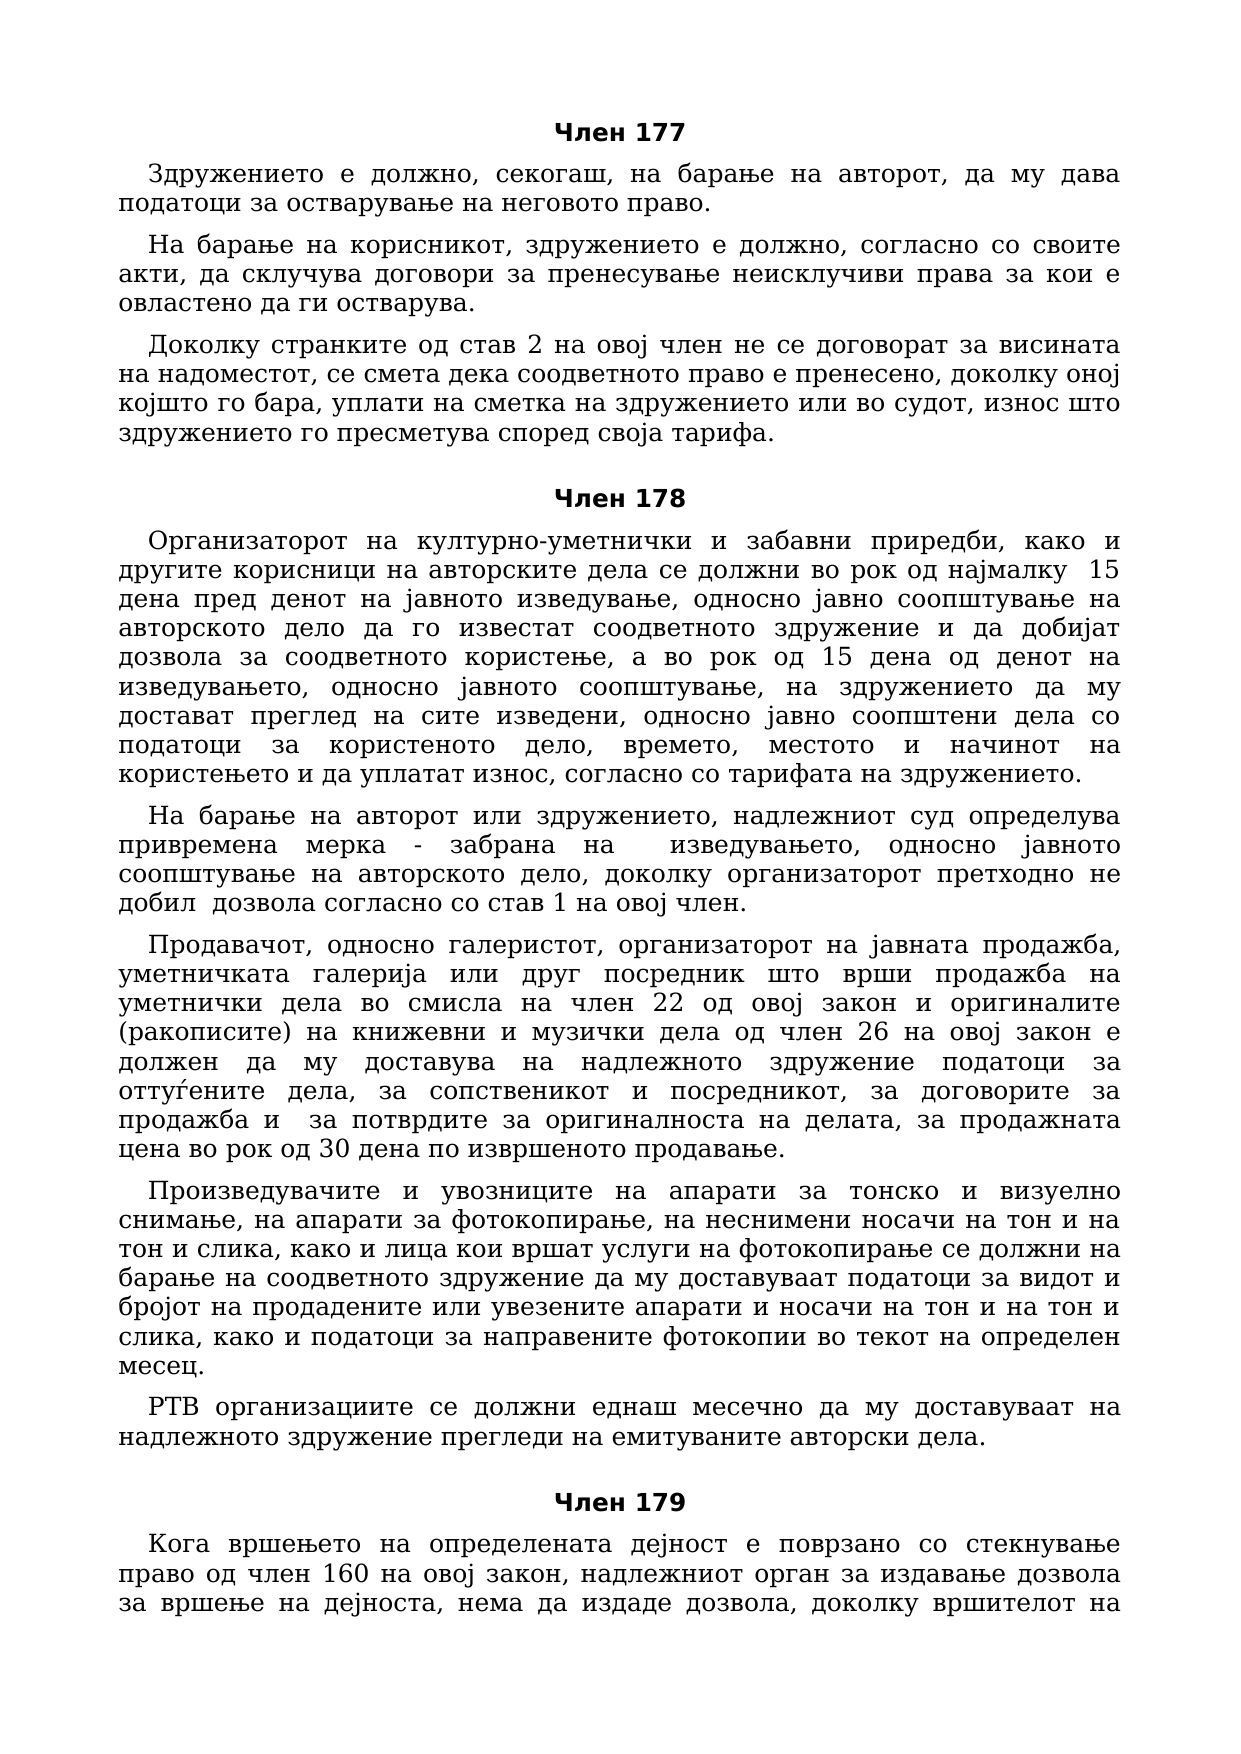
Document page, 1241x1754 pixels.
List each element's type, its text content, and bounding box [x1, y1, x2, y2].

text На барање на корисникот, здружението е должно, согласно со своите акти, да склучува договори за пренесување неисклучиви права за кои е овластено да ги остварува. [118, 230, 1122, 318]
text Здружението е должно, секогаш, на барање на авторот, да му дава податоци за остварување на неговото право. [118, 159, 1122, 218]
text Произведувачите и увозниците на апарати за тонско и визуелно снимање, на апарати за фотокопирање, на неснимени носачи на тон и на тон и слика, како и лица кои вршат услуги на фотокопирање се должни на барање на соодветното здружение да му доставуваат податоци за видот и бројот на продадените или увезените апарати и носачи на тон и на тон и слика, како и податоци за направените фотокопии во текот на определен месец. [118, 1176, 1122, 1380]
text На барање на авторот или здружението, надлежниот суд определува привремена мерка - забрана на изведувањето, односно јавното соопштување на авторското дело, доколку организаторот претходно не добил дозвола согласно со став 1 на овој член. [118, 801, 1122, 917]
text Продавачот, односно галеристот, организаторот на јавната продажба, уметничката галерија или друг посредник што врши продажба на уметнички дела во смисла на член 22 од овој закон и оригиналите (ракописите) на книжевни и музички дела од член 26 на овој закон е должен да му доставува на надлежното здружение податоци за оттуѓените дела, за сопственикот и посредникот, за договорите за продажба и за потврдите за оригиналноста на делата, за продажната цена во рок од 30 дена по извршеното продавање. [118, 930, 1122, 1163]
subtitle Член 177 [118, 118, 1122, 147]
text Доколку странките од став 2 на овој член не се договорат за висината на надоместот, се смета дека соодветното право е пренесено, доколку оној којшто го бара, уплати на сметка на здружението или во судот, износ што здружението го пресметува според своја тарифа. [118, 330, 1122, 447]
subtitle Член 179 [118, 1488, 1122, 1517]
subtitle Член 178 [118, 484, 1122, 513]
text РТВ организациите се должни еднаш месечно да му доставуваат на надлежното здружение прегледи на емитуваните авторски дела. [118, 1392, 1122, 1451]
text Организаторот на културно-уметнички и забавни приредби, како и другите корисници на авторските дела се должни во рок од најмалку 15 дена пред денот на јавното изведување, односно јавно соопштување на авторското дело да го известат соодветното здружение и да добијат дозвола за соодветното користење, а во рок од 15 дена од денот на изведувањето, односно јавното соопштување, на здружението да му достават преглед на сите изведени, односно јавно соопштени дела со податоци за користеното дело, времето, местото и начинот на користењето и да уплатат износ, согласно со тарифата на здружението. [118, 526, 1122, 788]
text Кога вршењето на определената дејност е поврзано со стекнување право од член 160 на овој закон, надлежниот орган за издавање дозвола за вршење на дејноста, нема да издаде дозвола, доколку вршителот на [118, 1530, 1122, 1617]
